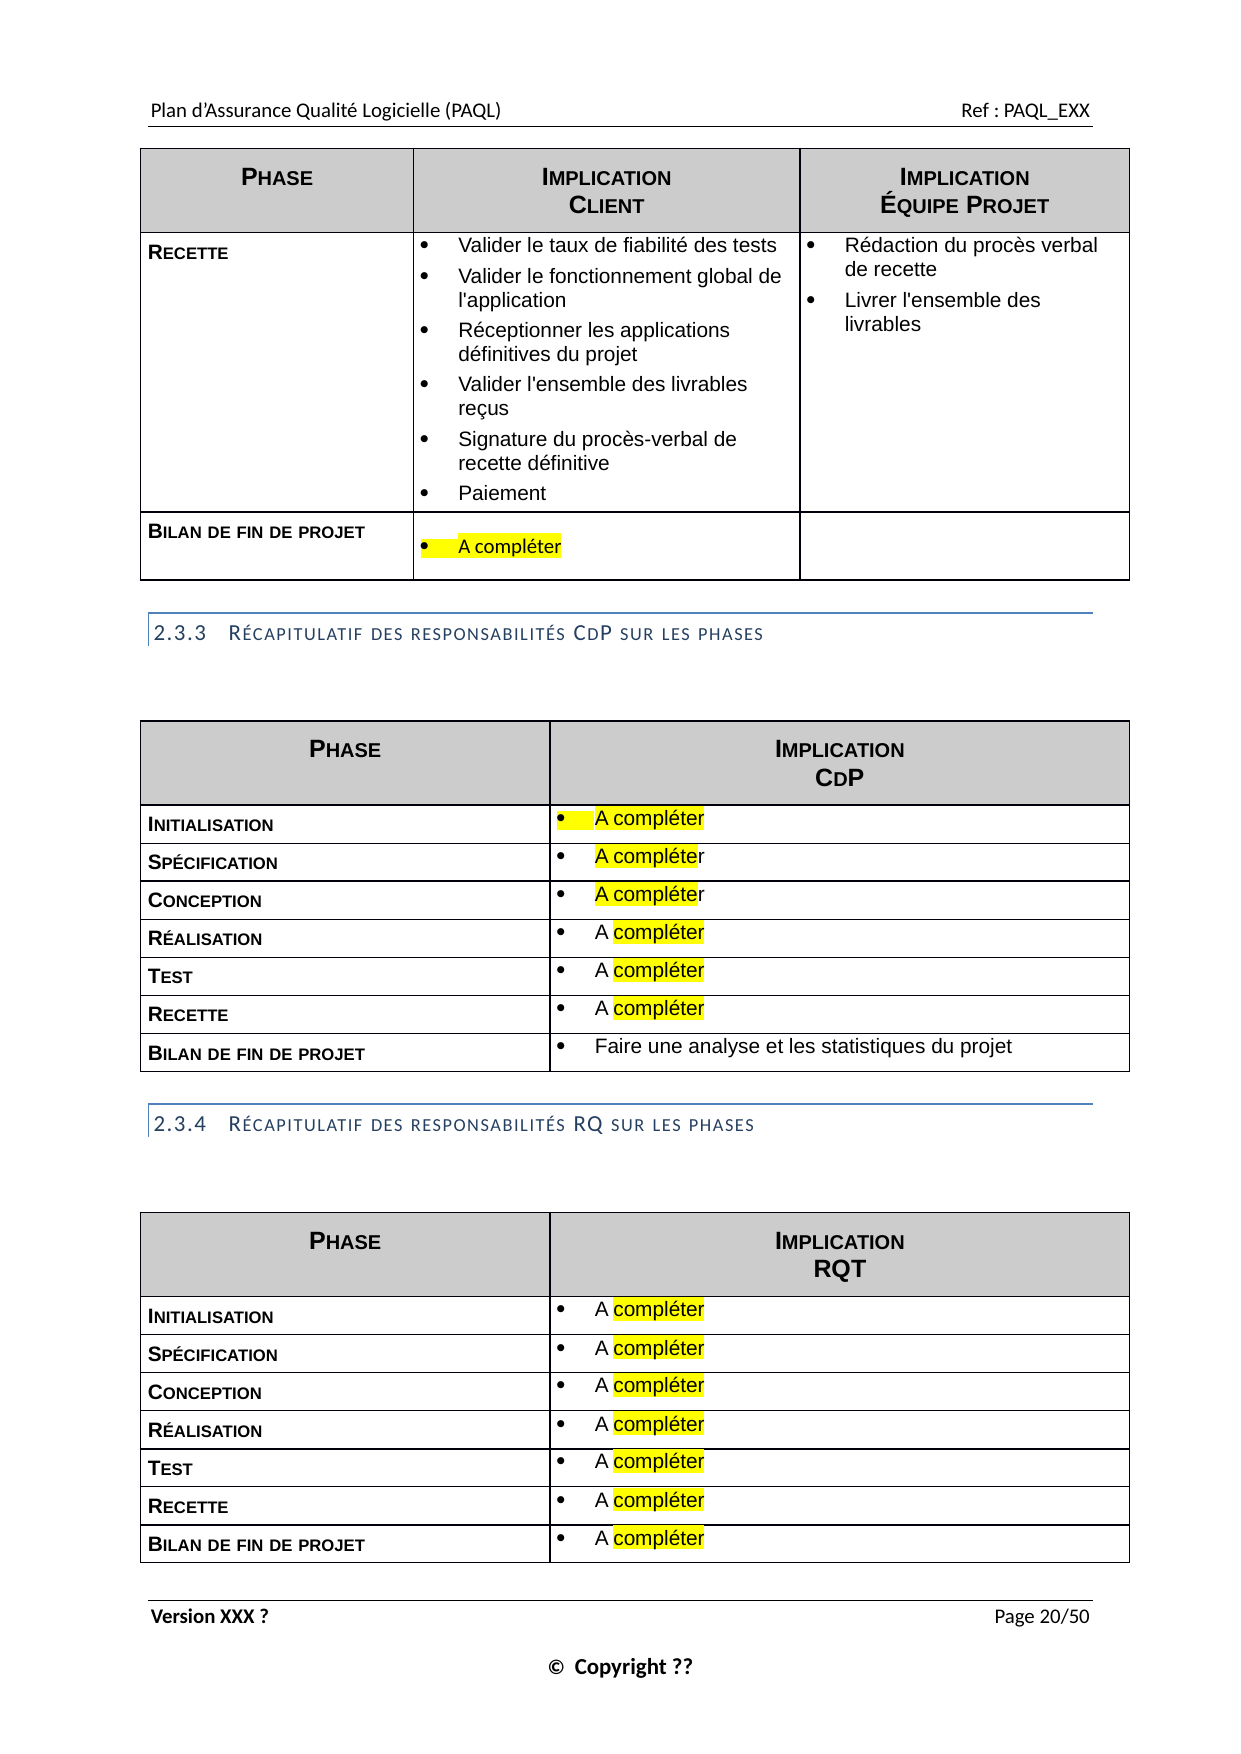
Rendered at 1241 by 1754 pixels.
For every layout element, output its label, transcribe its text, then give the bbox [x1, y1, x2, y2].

table_cell Valider le taux de fiabilité des tests Valider le fonctionnement global de l'application Réceptionner les applications définitives du projet Valider l'ensemble des livrables reçus Signature du procès-verbal de recette définitive Paiement [414, 233, 799, 511]
table_cell [801, 513, 1129, 579]
table_cell A compléter [551, 1373, 1129, 1410]
table_header Phase [141, 149, 413, 232]
table_cell A compléter [551, 996, 1129, 1032]
table_cell Initialisation [141, 806, 549, 842]
table_cell A compléter [551, 882, 1129, 918]
table_header Phase [141, 722, 549, 804]
table_cell Réalisation [141, 1411, 549, 1448]
table_cell A compléter [551, 1450, 1129, 1486]
table_cell Test [141, 958, 549, 994]
table_cell A compléter [551, 806, 1129, 842]
table_cell A compléter [551, 1411, 1129, 1448]
table_cell A compléter [414, 513, 799, 579]
table_cell Initialisation [141, 1297, 549, 1334]
table_header Phase [141, 1213, 549, 1296]
table_cell Recette [141, 996, 549, 1032]
subtitle Récapitulatif des responsabilités CdP sur les phases [149, 614, 1093, 646]
table_cell Faire une analyse et les statistiques du projet [551, 1034, 1129, 1071]
table_cell Bilan de fin de projet [141, 1526, 549, 1562]
table_cell Réalisation [141, 920, 549, 956]
table_cell A compléter [551, 1487, 1129, 1524]
table_cell A compléter [551, 1335, 1129, 1372]
table_cell A compléter [551, 1526, 1129, 1562]
subtitle Récapitulatif des responsabilités RQ sur les phases [149, 1105, 1093, 1137]
table_cell Bilan de fin de projet [141, 1034, 549, 1071]
table_cell A compléter [551, 920, 1129, 956]
table_header Implication CdP [551, 722, 1129, 804]
table_cell A compléter [551, 958, 1129, 994]
table_cell Test [141, 1450, 549, 1486]
table_cell Recette [141, 1487, 549, 1524]
table_cell Spécification [141, 1335, 549, 1372]
table_header Implication RQT [551, 1213, 1129, 1296]
table_cell Bilan de fin de projet [141, 513, 413, 579]
table_header Implication Client [414, 149, 799, 232]
table_cell Conception [141, 1373, 549, 1410]
table_header Implication Équipe Projet [801, 149, 1129, 232]
table_cell A compléter [551, 844, 1129, 880]
table_cell A compléter [551, 1297, 1129, 1334]
table_cell Conception [141, 882, 549, 918]
table_cell Recette [141, 233, 413, 511]
table_cell Spécification [141, 844, 549, 880]
table_cell Rédaction du procès verbal de recette Livrer l'ensemble des livrables [801, 233, 1129, 511]
